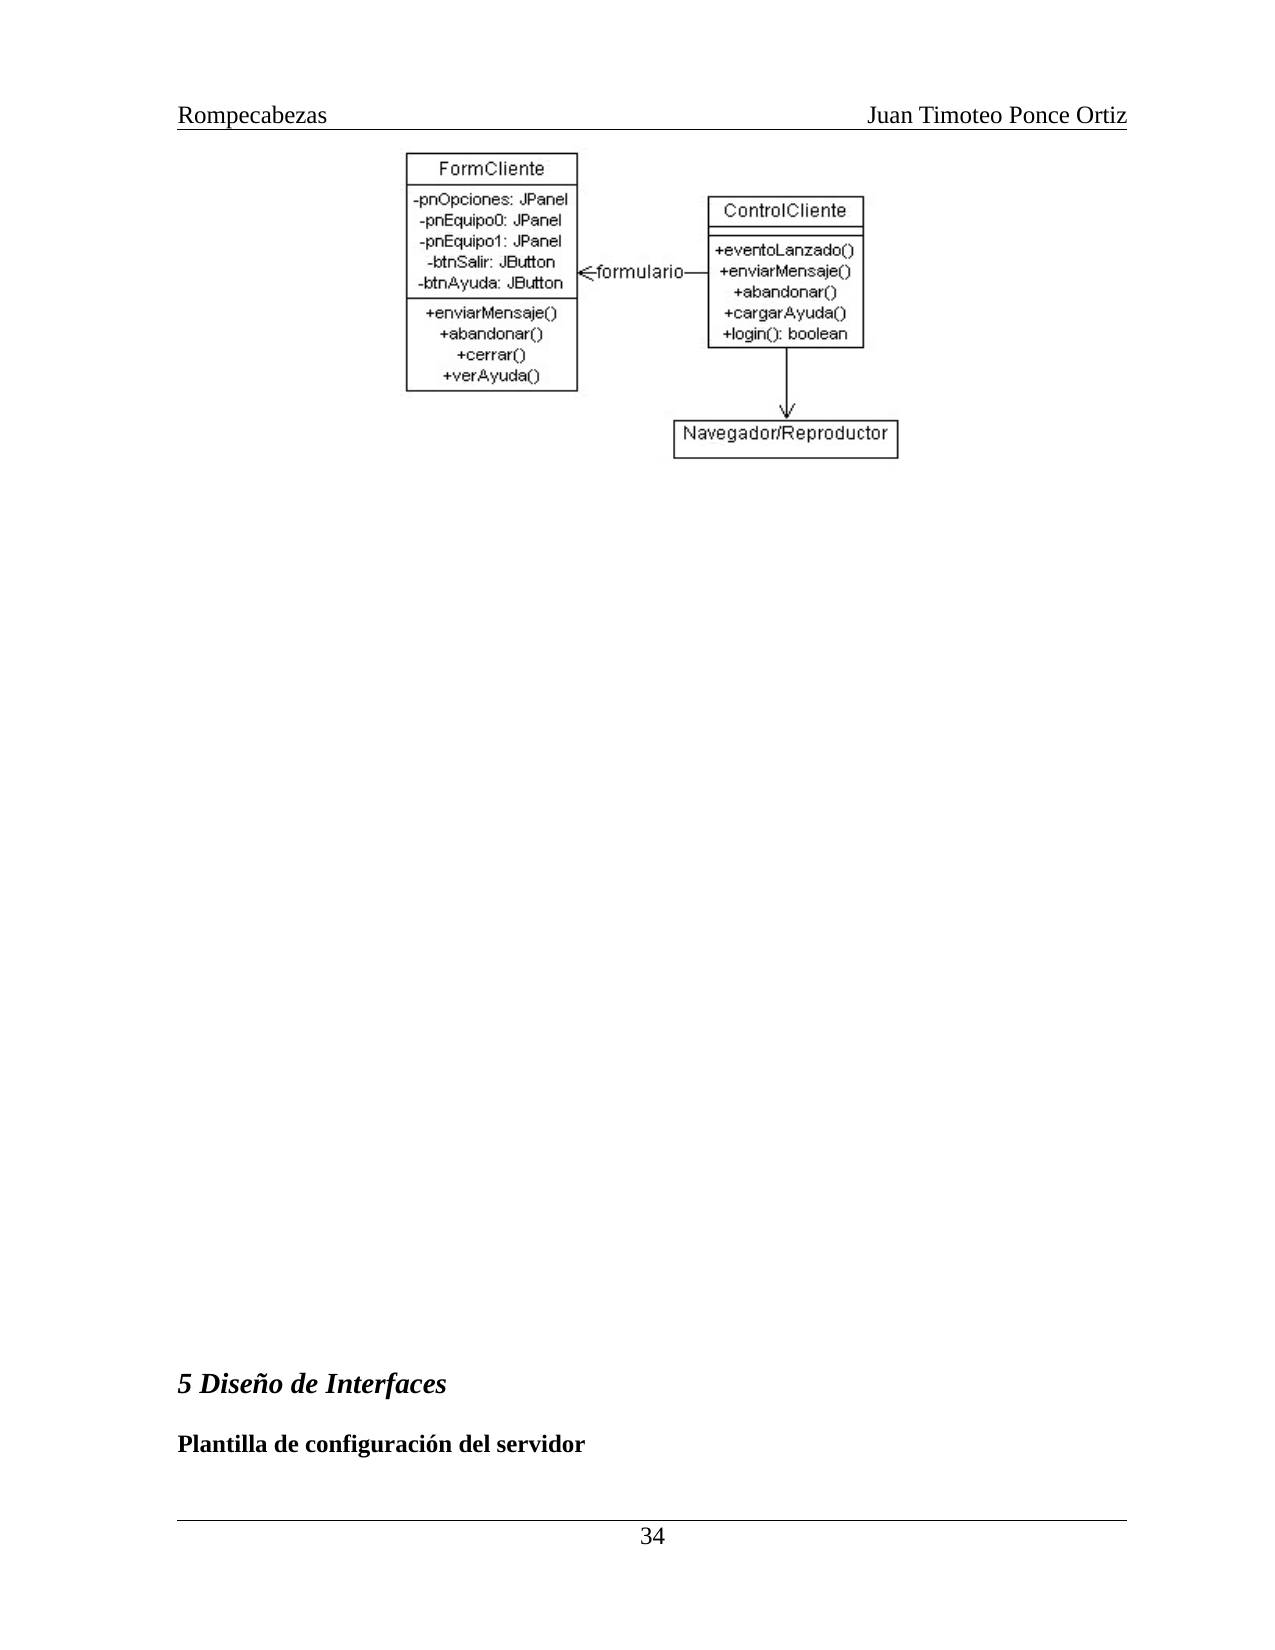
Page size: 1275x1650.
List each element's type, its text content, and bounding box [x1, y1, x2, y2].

picture [400, 147, 905, 465]
text Plantilla de configuración del servidor [177, 1429, 1127, 1458]
subtitle 5 Diseño de Interfaces [177, 1366, 1127, 1400]
